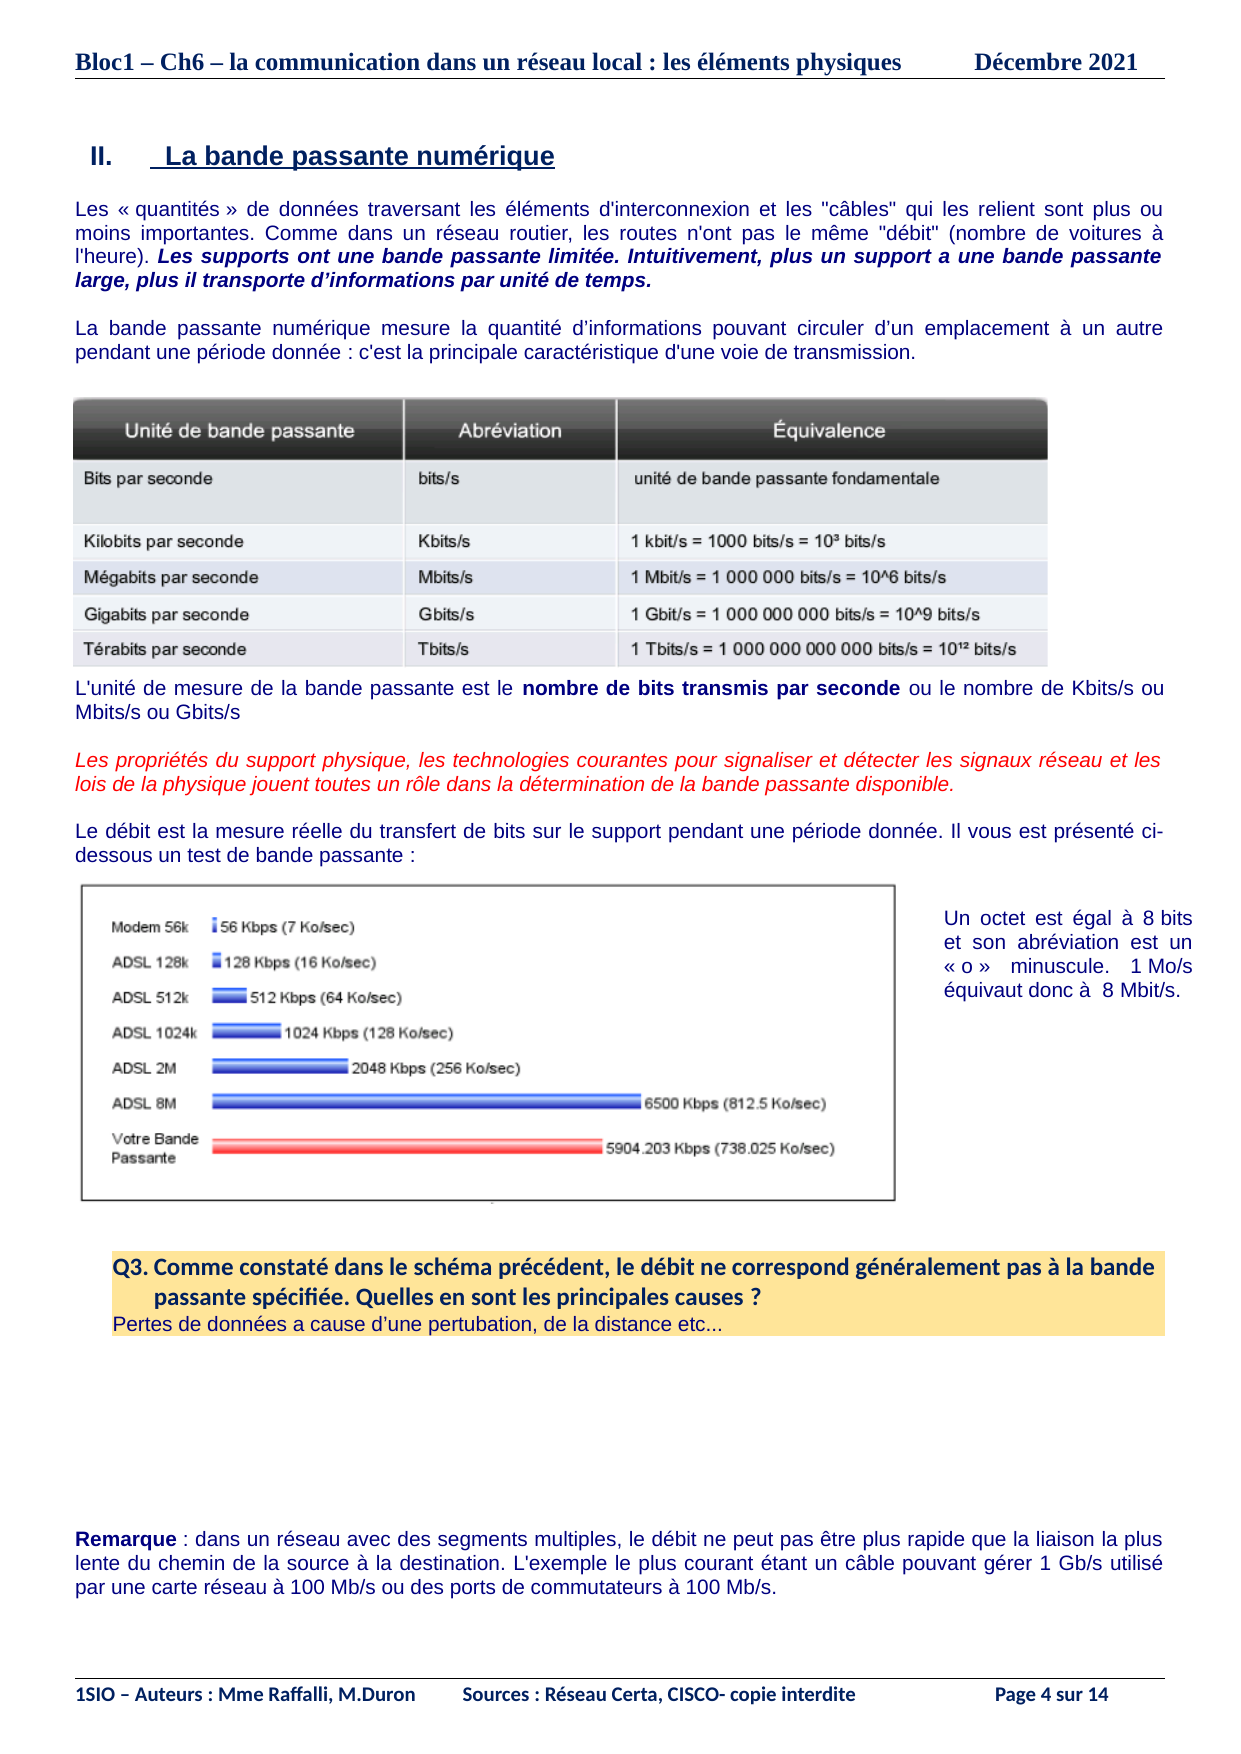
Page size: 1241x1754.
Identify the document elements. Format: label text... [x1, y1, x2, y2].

list Comme constaté dans le schéma précédent, le débit ne correspond généralement pas à la bande passante spécifiée. Quelles en sont les principales causes ? [112, 1251, 1165, 1312]
text Les « quantités » de données traversant les éléments d'interconnexion et les "câbles" qui les relient sont plus ou moins importantes. Comme dans un réseau routier, les routes n'ont pas le même "débit" (nombre de voitures à l'heure). Les supports ont une bande passante limitée. Intuitivement, plus un support a une bande passante large, plus il transporte d’informations par unité de temps. [75, 196, 1165, 292]
text Les propriétés du support physique, les technologies courantes pour signaliser et détecter les signaux réseau et les lois de la physique jouent toutes un rôle dans la détermination de la bande passante disponible. [75, 747, 1165, 795]
text Le débit est la mesure réelle du transfert de bits sur le support pendant une période donnée. Il vous est présenté ci-dessous un test de bande passante : [75, 819, 1165, 867]
list Pertes de données a cause d’une pertubation, de la distance etc... [112, 1312, 1165, 1336]
subtitle La bande passante numérique [112, 140, 1165, 171]
text Un octet est égal à 8 bits et son abréviation est un « o » minuscule. 1 Mo/s équivaut donc à 8 Mbit/s. [944, 906, 1193, 1002]
text L'unité de mesure de la bande passante est le nombre de bits transmis par seconde ou le nombre de Kbits/s ou Mbits/s ou Gbits/s [75, 676, 1165, 723]
text La bande passante numérique mesure la quantité d’informations pouvant circuler d’un emplacement à un autre pendant une période donnée : c'est la principale caractéristique d'une voie de transmission. [75, 316, 1165, 364]
picture [73, 397, 1048, 668]
picture [75, 880, 901, 1204]
text Remarque : dans un réseau avec des segments multiples, le débit ne peut pas être plus rapide que la liaison la plus lente du chemin de la source à la destination. L'exemple le plus courant étant un câble pouvant gérer 1 Gb/s utilisé par une carte réseau à 100 Mb/s ou des ports de commutateurs à 100 Mb/s. [75, 1527, 1165, 1599]
